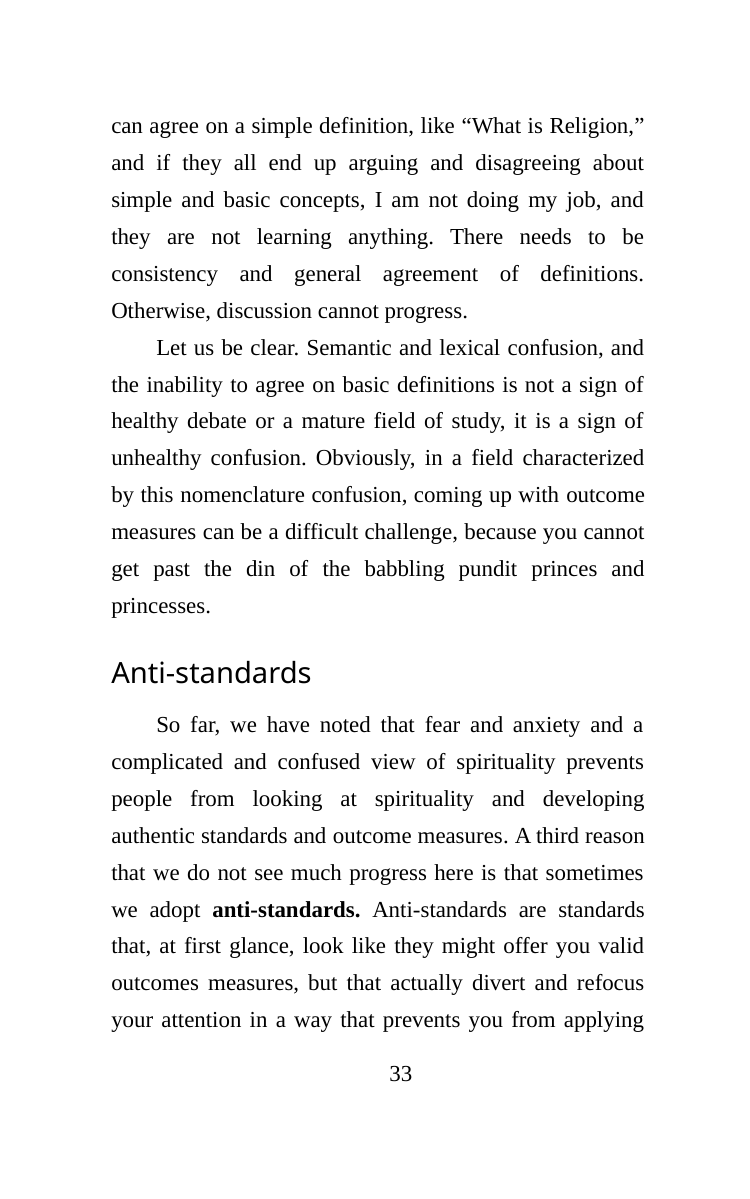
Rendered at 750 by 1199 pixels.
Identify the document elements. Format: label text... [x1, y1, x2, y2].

text So far, we have noted that fear and anxiety and a complicated and confused view of spirituality prevents people from looking at spirituality and developing authentic standards and outcome measures. A third reason that we do not see much progress here is that sometimes we adopt anti-standards. Anti-standards are standards that, at first glance, look like they might offer you valid outcomes measures, but that actually divert and refocus your attention in a way that prevents you from applying [111, 711, 645, 1033]
subtitle Anti-standards [111, 653, 645, 692]
text Let us be clear. Semantic and lexical confusion, and the inability to agree on basic definitions is not a sign of healthy debate or a mature field of study, it is a sign of unhealthy confusion. Obviously, in a field characterized by this nomenclature confusion, coming up with outcome measures can be a difficult challenge, because you cannot get past the din of the babbling pundit princes and princesses. [111, 334, 645, 618]
text can agree on a simple definition, like “What is Religion,” and if they all end up arguing and disagreeing about simple and basic concepts, I am not doing my job, and they are not learning anything. There needs to be consistency and general agreement of definitions. Otherwise, discussion cannot progress. [111, 112, 645, 323]
